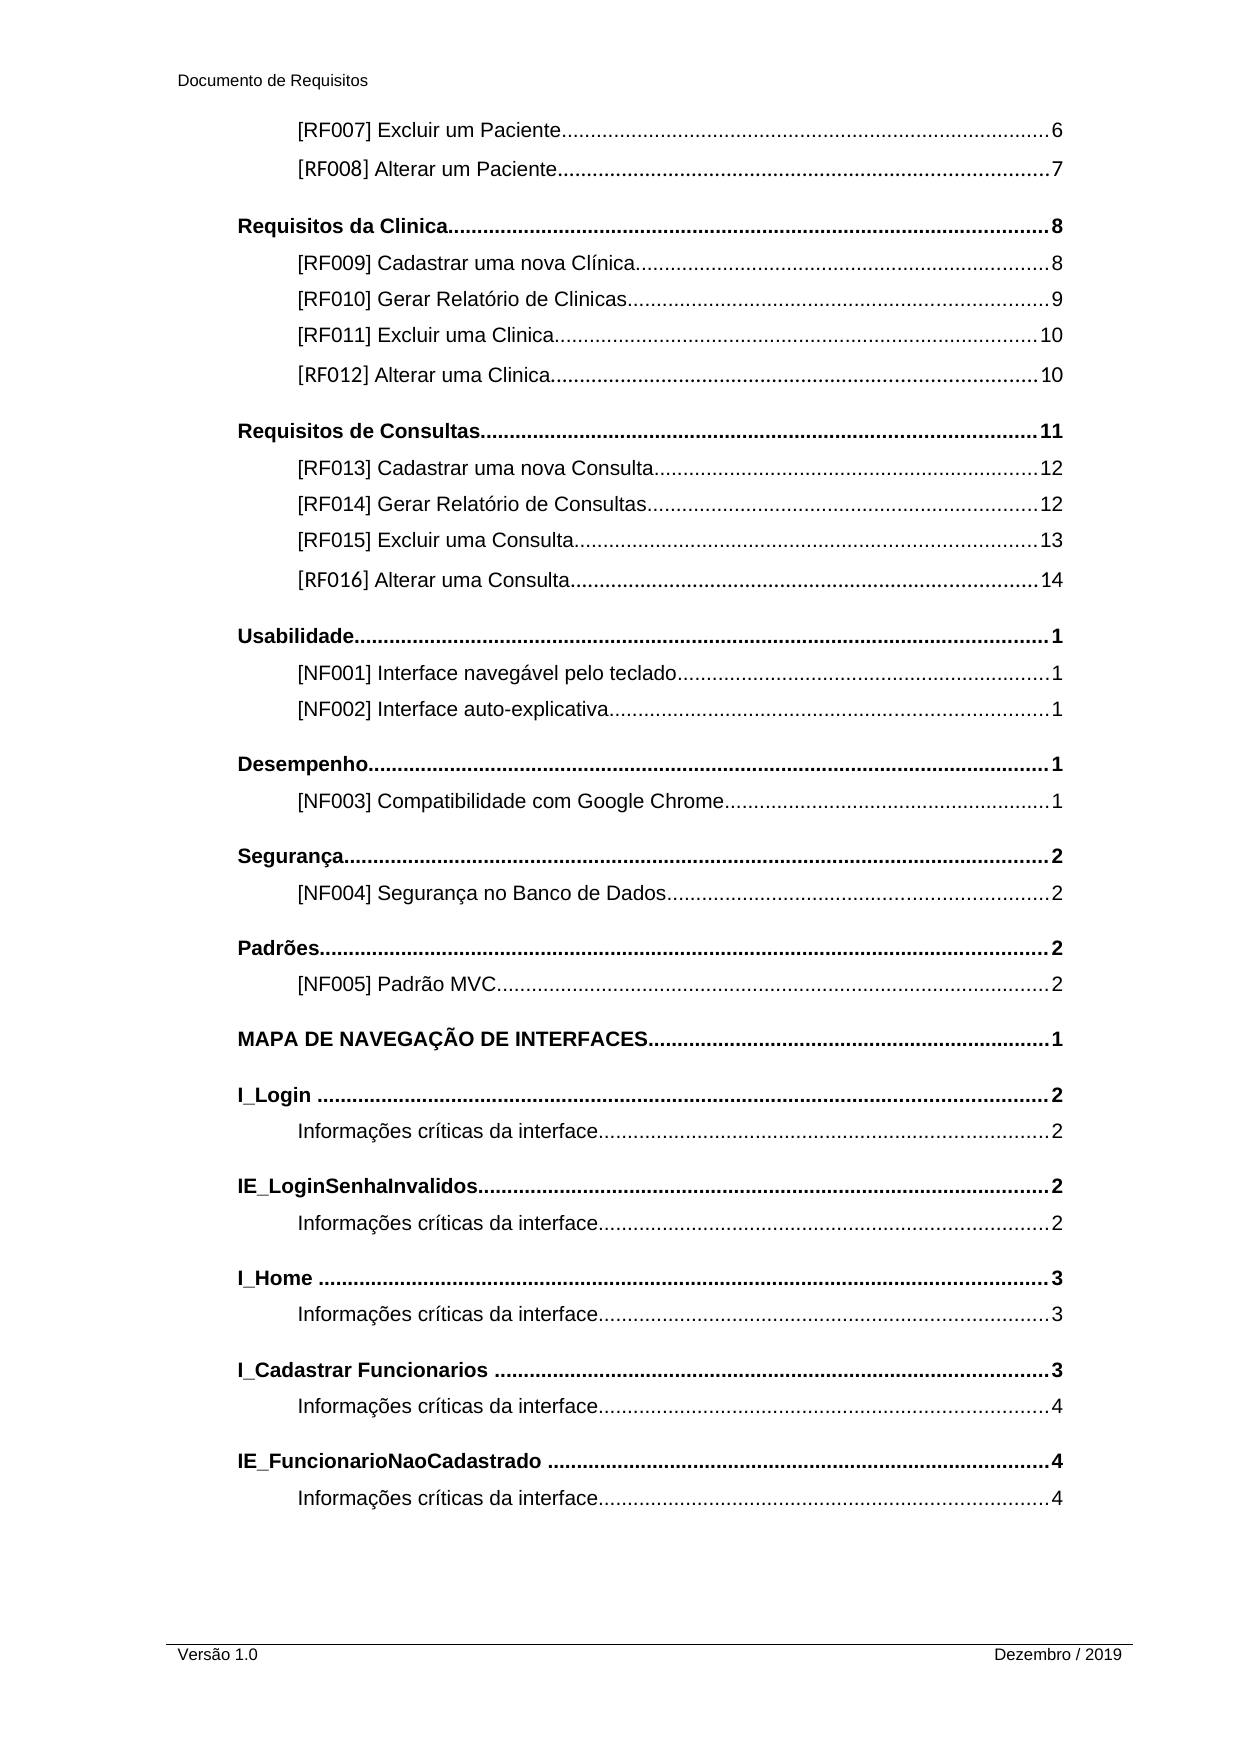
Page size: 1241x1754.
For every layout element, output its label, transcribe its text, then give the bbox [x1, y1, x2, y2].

text IE_FuncionarioNaoCadastrado 4 [237, 1449, 1063, 1473]
text [NF001] Interface navegável pelo teclado 1 [297, 661, 1063, 684]
text [RF007] Excluir um Paciente 6 [297, 118, 1063, 142]
text Informações críticas da interface 4 [297, 1394, 1063, 1418]
text Informações críticas da interface 2 [297, 1119, 1063, 1143]
text I_Login 2 [237, 1082, 1063, 1106]
text [RF015] Excluir uma Consulta 13 [297, 528, 1063, 552]
text Requisitos de Consultas 11 [237, 419, 1063, 443]
text [RF011] Excluir uma Clinica 10 [297, 323, 1063, 347]
text [RF016] Alterar uma Consulta 14 [297, 565, 1063, 593]
text IE_LoginSenhaInvalidos 2 [237, 1174, 1063, 1198]
text I_Cadastrar Funcionarios 3 [237, 1357, 1063, 1381]
text [NF002] Interface auto-explicativa 1 [297, 697, 1063, 721]
text [RF008] Alterar um Paciente 7 [297, 154, 1063, 183]
text [RF013] Cadastrar uma nova Consulta 12 [297, 455, 1063, 479]
text I_Home 3 [237, 1266, 1063, 1290]
text Desempenho 1 [237, 752, 1063, 776]
text Segurança 2 [237, 844, 1063, 868]
text [RF012] Alterar uma Clinica 10 [297, 360, 1063, 388]
text [RF010] Gerar Relatório de Clinicas 9 [297, 287, 1063, 311]
text [NF004] Segurança no Banco de Dados 2 [297, 880, 1063, 904]
text Requisitos da Clinica 8 [237, 214, 1063, 238]
text Padrões 2 [237, 936, 1063, 959]
text [RF014] Gerar Relatório de Consultas 12 [297, 492, 1063, 516]
text Usabilidade 1 [237, 624, 1063, 648]
text Informações críticas da interface 2 [297, 1211, 1063, 1234]
text [NF003] Compatibilidade com Google Chrome 1 [297, 789, 1063, 813]
text [NF005] Padrão MVC 2 [297, 972, 1063, 996]
text [RF009] Cadastrar uma nova Clínica 8 [297, 250, 1063, 274]
text Informações críticas da interface 4 [297, 1486, 1063, 1509]
text Informações críticas da interface 3 [297, 1302, 1063, 1326]
text MAPA DE NAVEGAÇÃO DE INTERFACES 1 [237, 1027, 1063, 1051]
